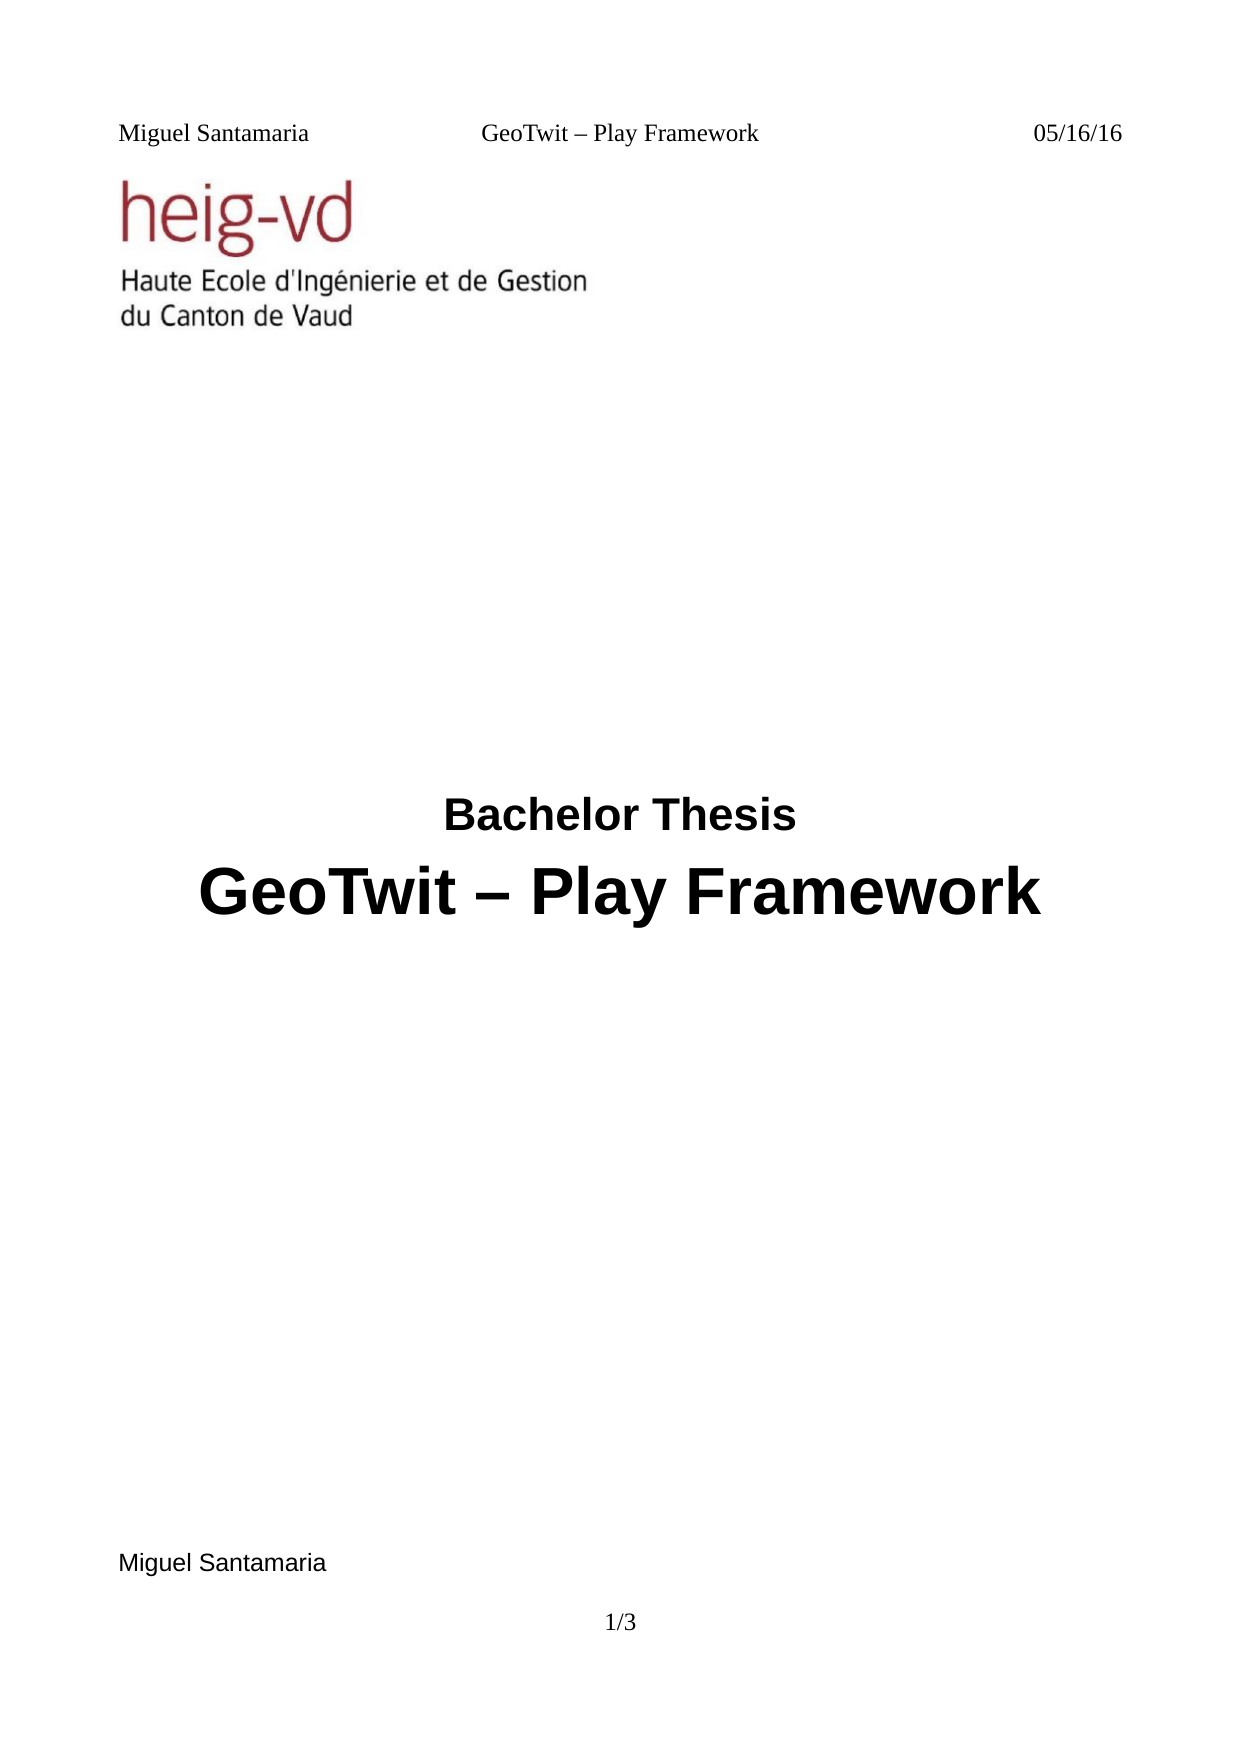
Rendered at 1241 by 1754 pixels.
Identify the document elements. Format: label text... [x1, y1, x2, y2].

title Bachelor Thesis [118, 787, 1122, 840]
text Miguel Santamaria [118, 1548, 1122, 1576]
text GeoTwit – Play Framework [118, 852, 1122, 929]
picture [118, 176, 593, 331]
